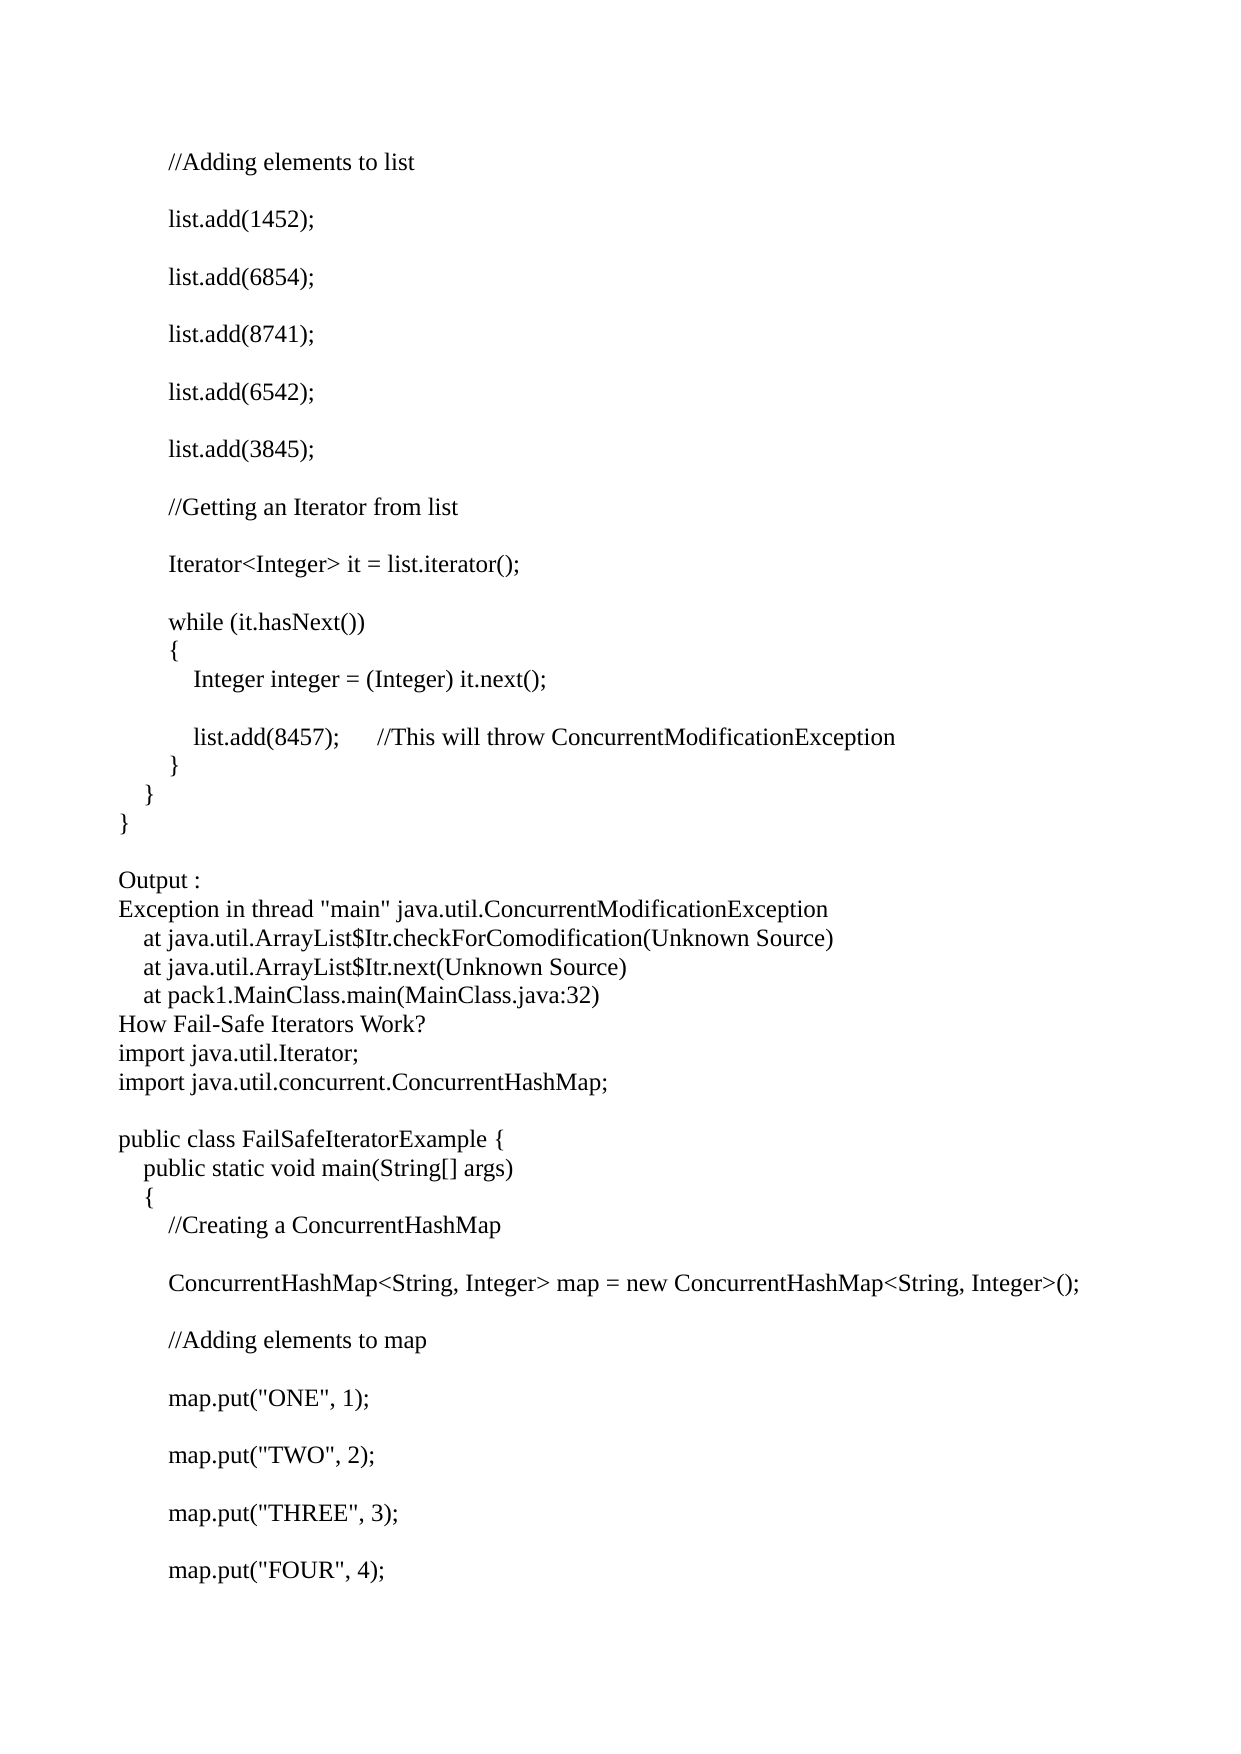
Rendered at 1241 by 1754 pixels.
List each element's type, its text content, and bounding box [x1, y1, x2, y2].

text Iterator<Integer> it = list.iterator(); [118, 549, 1122, 578]
text Integer integer = (Integer) it.next(); [118, 664, 1122, 693]
text How Fail-Safe Iterators Work? [118, 1009, 1122, 1038]
text list.add(3845); [118, 434, 1122, 463]
text list.add(8741); [118, 319, 1122, 348]
text list.add(1452); [118, 204, 1122, 233]
text public class FailSafeIteratorExample { [118, 1124, 1122, 1153]
text Output : [118, 866, 1122, 894]
text public static void main(String[] args) [118, 1153, 1122, 1182]
text map.put("THREE", 3); [118, 1498, 1122, 1527]
text //Adding elements to list [118, 147, 1122, 176]
text //Getting an Iterator from list [118, 492, 1122, 521]
text } [118, 808, 1122, 837]
text import java.util.concurrent.ConcurrentHashMap; [118, 1067, 1122, 1096]
text while (it.hasNext()) [118, 607, 1122, 636]
text } [118, 779, 1122, 808]
text at pack1.MainClass.main(MainClass.java:32) [118, 981, 1122, 1009]
text { [118, 1182, 1122, 1211]
text map.put("TWO", 2); [118, 1441, 1122, 1469]
text { [118, 636, 1122, 664]
text at java.util.ArrayList$Itr.checkForComodification(Unknown Source) [118, 923, 1122, 952]
text list.add(6542); [118, 377, 1122, 406]
text map.put("ONE", 1); [118, 1383, 1122, 1412]
text list.add(6854); [118, 262, 1122, 291]
text list.add(8457); //This will throw ConcurrentModificationException [118, 722, 1122, 751]
text } [118, 751, 1122, 779]
text //Adding elements to map [118, 1326, 1122, 1354]
text map.put("FOUR", 4); [118, 1556, 1122, 1584]
text ConcurrentHashMap<String, Integer> map = new ConcurrentHashMap<String, Integer>(); [118, 1268, 1122, 1297]
text //Creating a ConcurrentHashMap [118, 1211, 1122, 1239]
text at java.util.ArrayList$Itr.next(Unknown Source) [118, 952, 1122, 981]
text Exception in thread "main" java.util.ConcurrentModificationException [118, 894, 1122, 923]
text import java.util.Iterator; [118, 1038, 1122, 1067]
